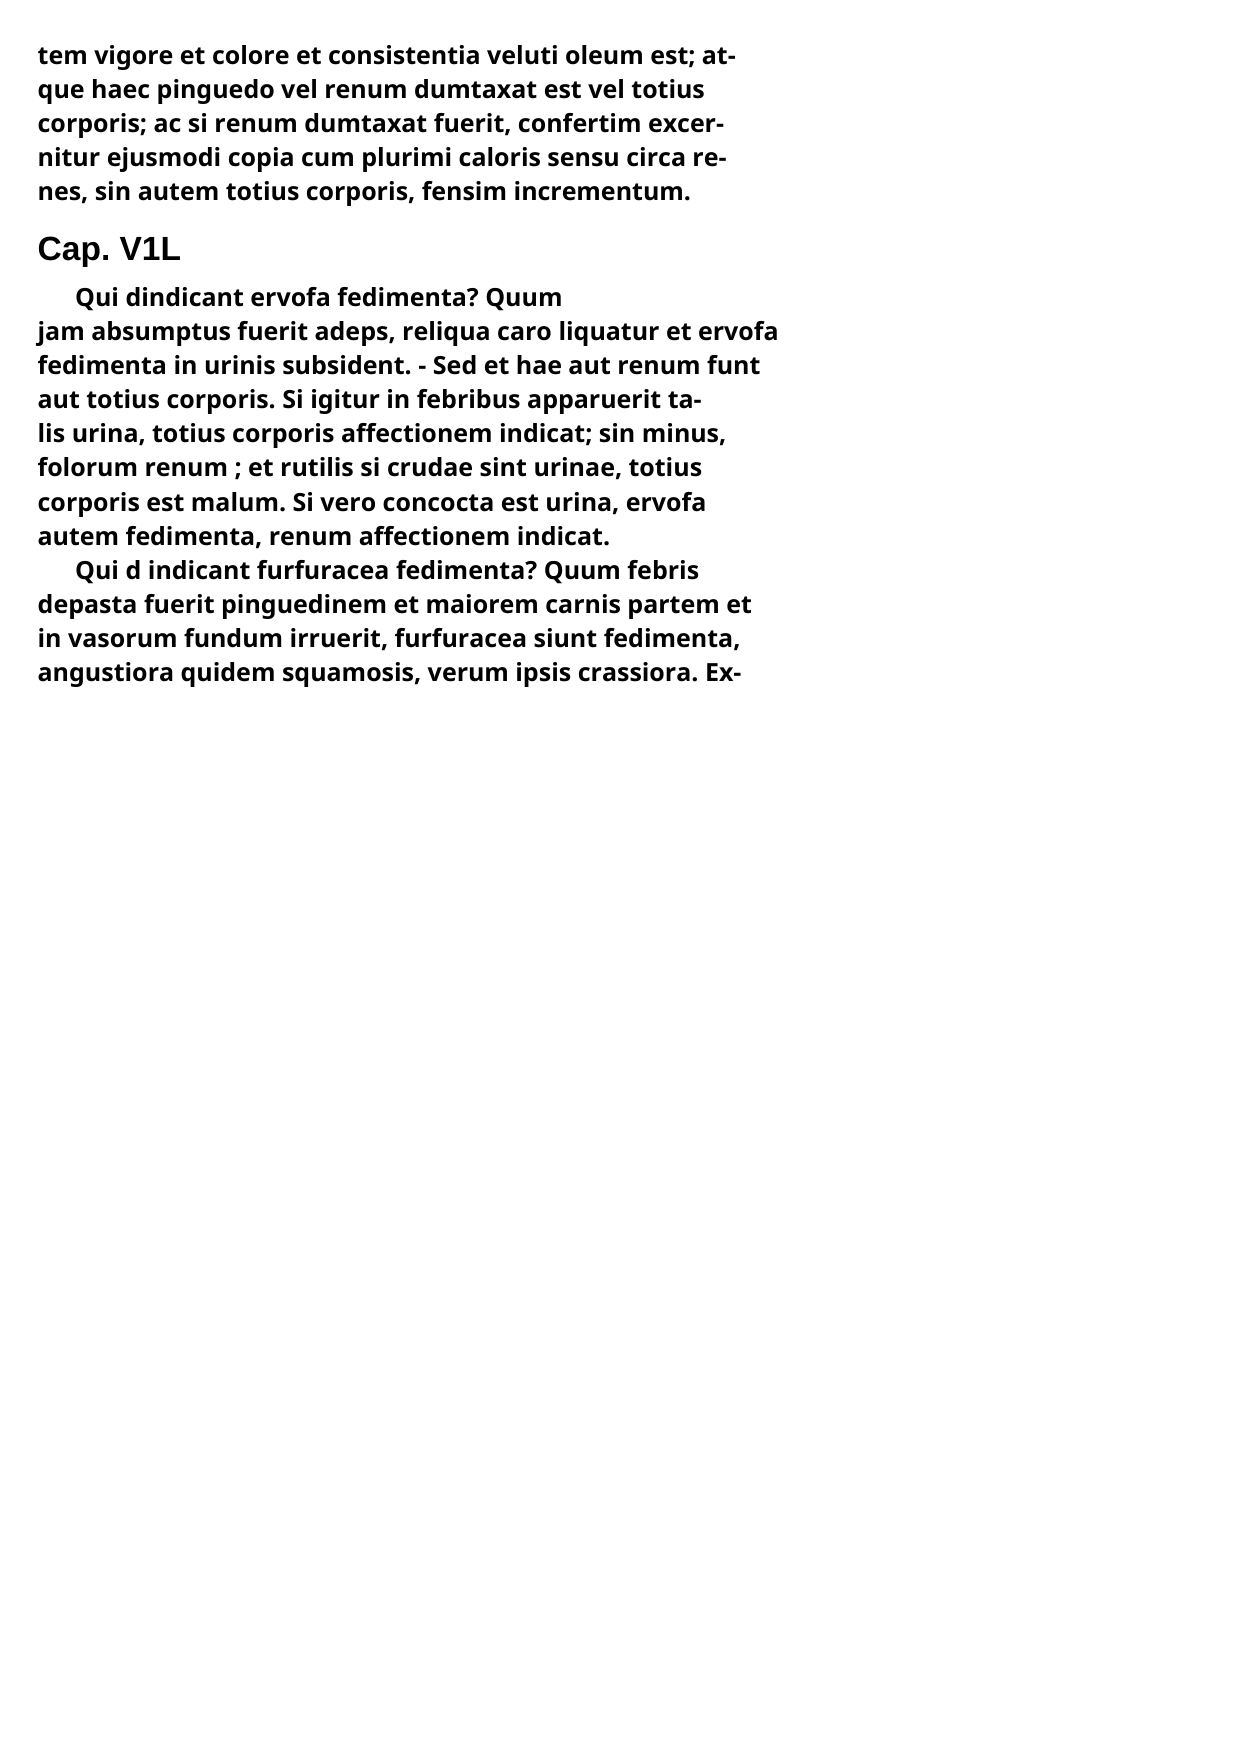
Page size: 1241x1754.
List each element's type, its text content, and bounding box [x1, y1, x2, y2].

text tem vigore et colore et consistentia veluti oleum est; at- que haec pinguedo vel renum dumtaxat est vel totius corporis; ac si renum dumtaxat fuerit, confertim excer- nitur ejusmodi copia cum plurimi caloris sensu circa re- nes, sin autem totius corporis, fensim incrementum. [37, 37, 1203, 208]
text Qui d indicant furfuracea fedimenta? Quum febris depasta fuerit pinguedinem et maiorem carnis partem et in vasorum fundum irruerit, furfuracea siunt fedimenta, angustiora quidem squamosis, verum ipsis crassiora. Ex- [37, 552, 1203, 688]
text Qui dindicant ervofa fedimenta? Quum jam absumptus fuerit adeps, reliqua caro liquatur et ervofa fedimenta in urinis subsident. - Sed et hae aut renum funt aut totius corporis. Si igitur in febribus apparuerit ta- lis urina, totius corporis affectionem indicat; sin minus, folorum renum ; et rutilis si crudae sint urinae, totius corporis est malum. Si vero concocta est urina, ervofa autem fedimenta, renum affectionem indicat. [37, 280, 1203, 552]
subtitle Cap. V1L [37, 229, 1203, 267]
